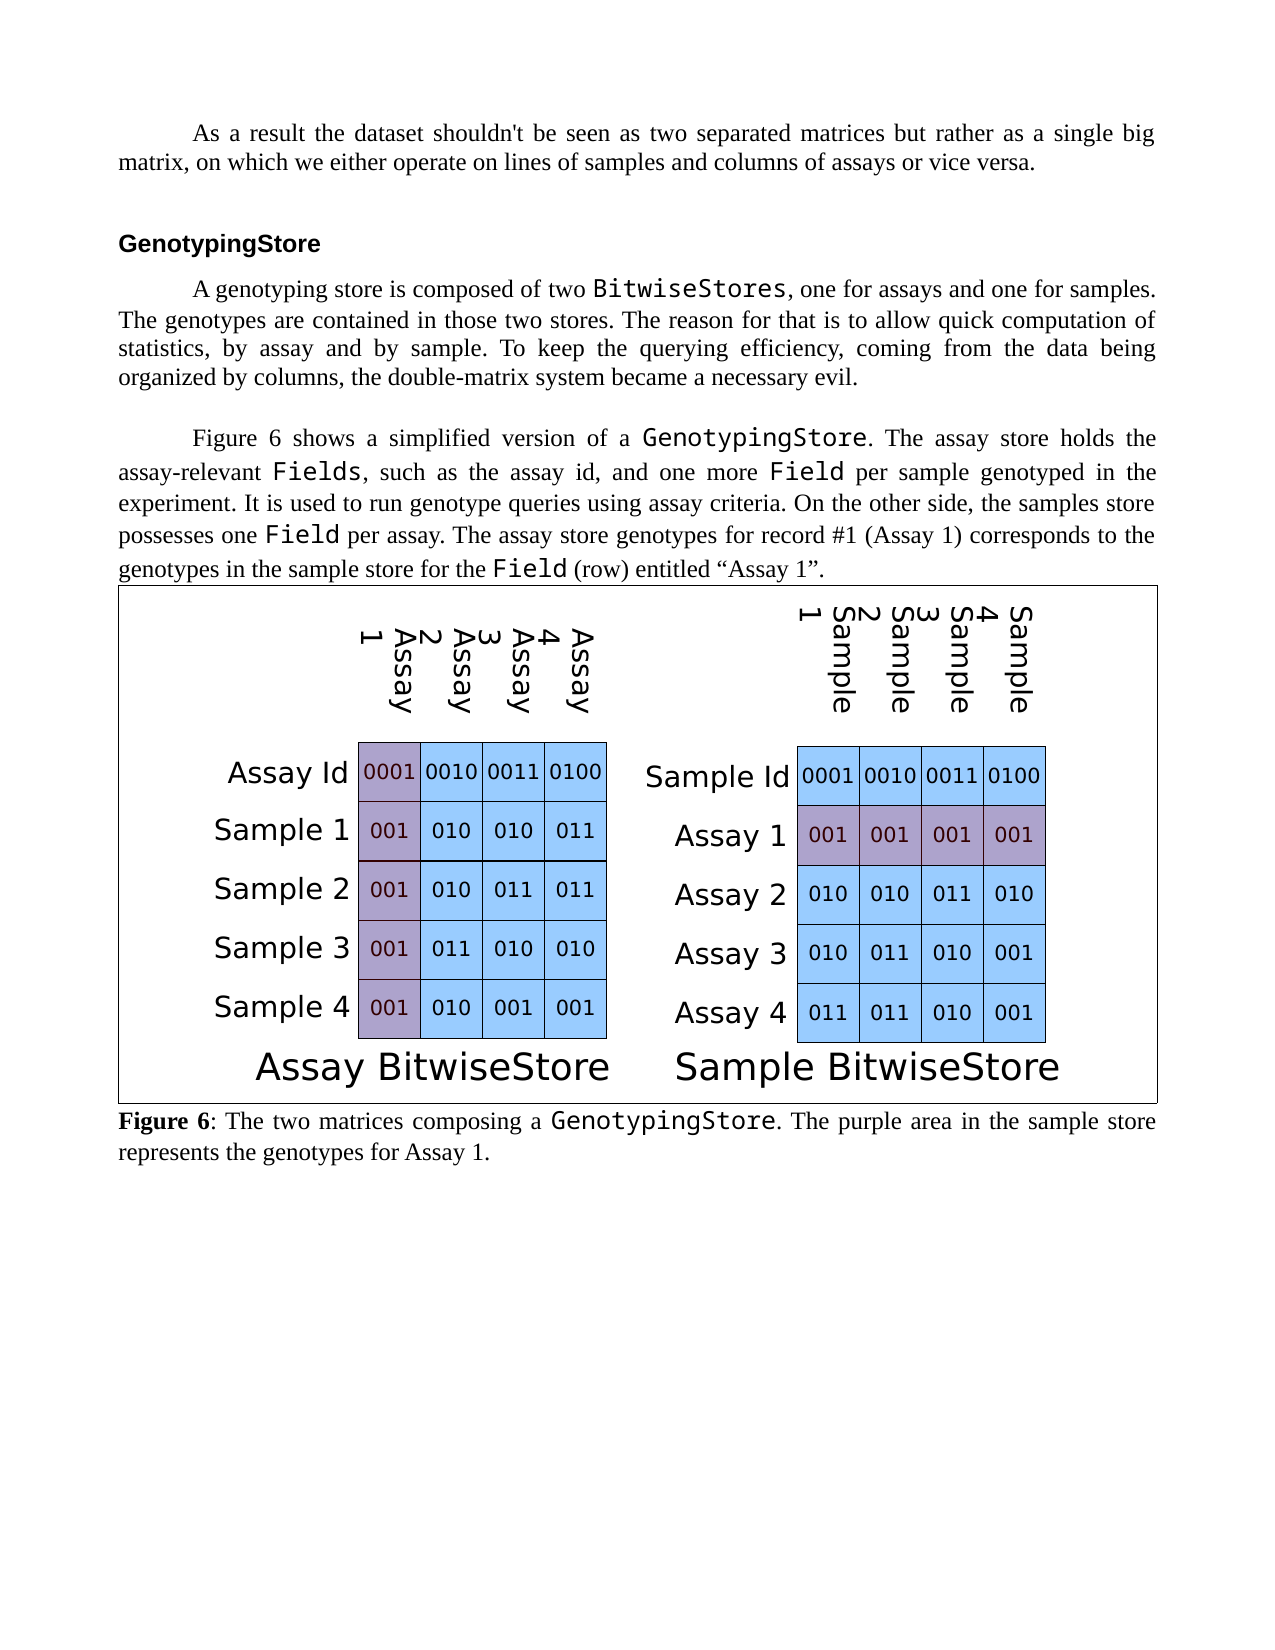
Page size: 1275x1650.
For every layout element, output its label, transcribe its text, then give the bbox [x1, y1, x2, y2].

text As a result the dataset shouldn't be seen as two separated matrices but rather as a single big matrix, on which we either operate on lines of samples and columns of assays or vice versa. [118, 118, 1157, 176]
text Figure 6 shows a simplified version of a GenotypingStore. The assay store holds the assay-relevant Fields, such as the assay id, and one more Field per sample genotyped in the experiment. It is used to run genotype queries using assay criteria. On the other side, the samples store possesses one Field per assay. The assay store genotypes for record #1 (Assay 1) corresponds to the genotypes in the sample store for the Field (row) entitled “Assay 1”. [118, 420, 1157, 585]
subtitle GenotypingStore [118, 229, 1157, 258]
text Figure 6: The two matrices composing a GenotypingStore. The purple area in the sample store represents the genotypes for Assay 1. [118, 1104, 1157, 1166]
table_header [119, 586, 1157, 1103]
text A genotyping store is composed of two BitwiseStores, one for assays and one for samples. The genotypes are contained in those two stores. The reason for that is to allow quick computation of statistics, by assay and by sample. To keep the querying efficiency, coming from the data being organized by columns, the double-matrix system became a necessary evil. [118, 271, 1157, 391]
